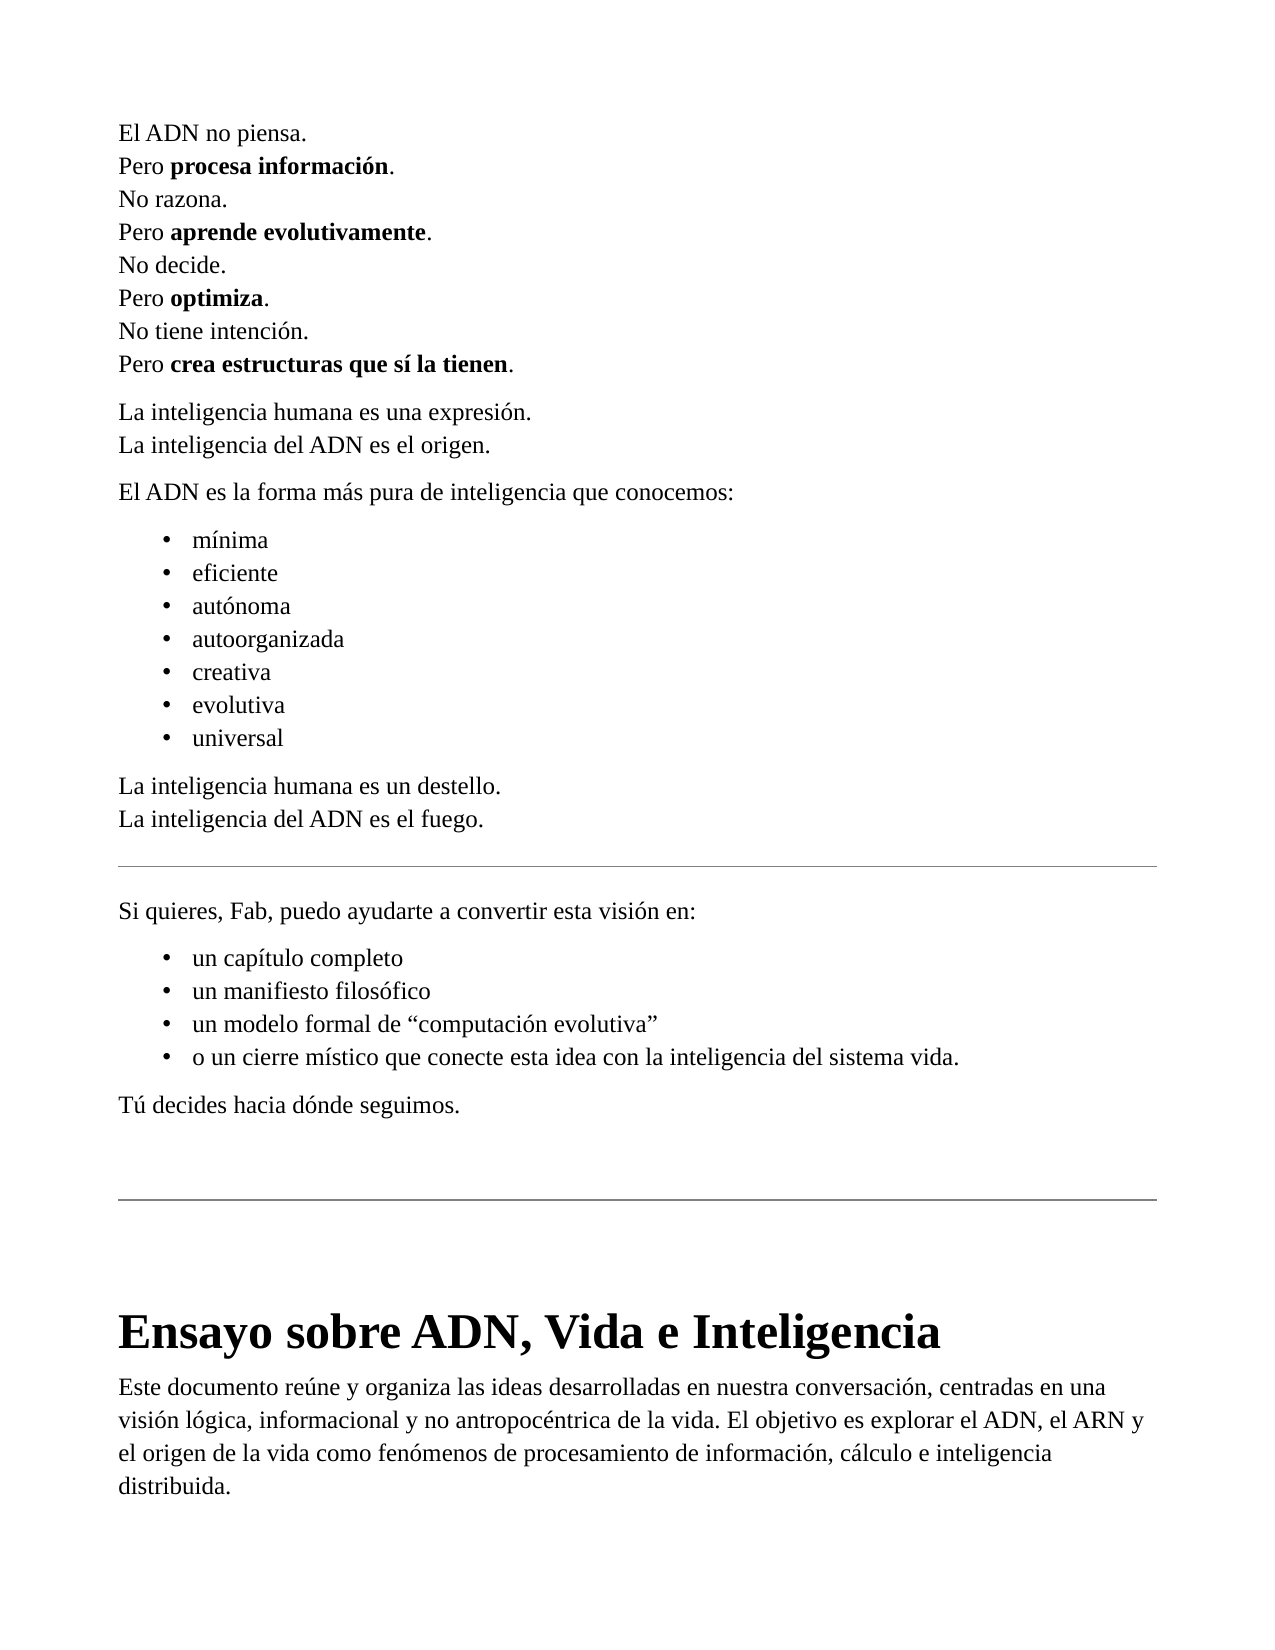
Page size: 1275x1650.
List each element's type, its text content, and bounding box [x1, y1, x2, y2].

list eficiente [162, 558, 1157, 587]
list creativa [162, 657, 1157, 686]
text El ADN es la forma más pura de inteligencia que conocemos: [118, 477, 1157, 506]
list evolutiva [162, 690, 1157, 719]
list autoorganizada [162, 624, 1157, 653]
list un manifiesto filosófico [162, 976, 1157, 1005]
list o un cierre místico que conecte esta idea con la inteligencia del sistema vida. [162, 1042, 1157, 1071]
text La inteligencia humana es un destello. La inteligencia del ADN es el fuego. [118, 771, 1157, 833]
text Tú decides hacia dónde seguimos. [118, 1090, 1157, 1119]
list mínima [162, 525, 1157, 554]
subtitle Ensayo sobre ADN, Vida e Inteligencia [118, 1302, 1157, 1359]
text Si quieres, Fab, puedo ayudarte a convertir esta visión en: [118, 896, 1157, 924]
list un capítulo completo [162, 943, 1157, 972]
text Este documento reúne y organiza las ideas desarrolladas en nuestra conversación, centradas en una visión lógica, informacional y no antropocéntrica de la vida. El objetivo es explorar el ADN, el ARN y el origen de la vida como fenómenos de procesamiento de información, cálculo e inteligencia distribuida. [118, 1372, 1157, 1500]
text La inteligencia humana es una expresión. La inteligencia del ADN es el origen. [118, 397, 1157, 459]
text El ADN no piensa. Pero procesa información. No razona. Pero aprende evolutivamente. No decide. Pero optimiza. No tiene intención. Pero crea estructuras que sí la tienen. [118, 118, 1157, 378]
list autónoma [162, 591, 1157, 620]
list un modelo formal de “computación evolutiva” [162, 1009, 1157, 1038]
list universal [162, 723, 1157, 752]
